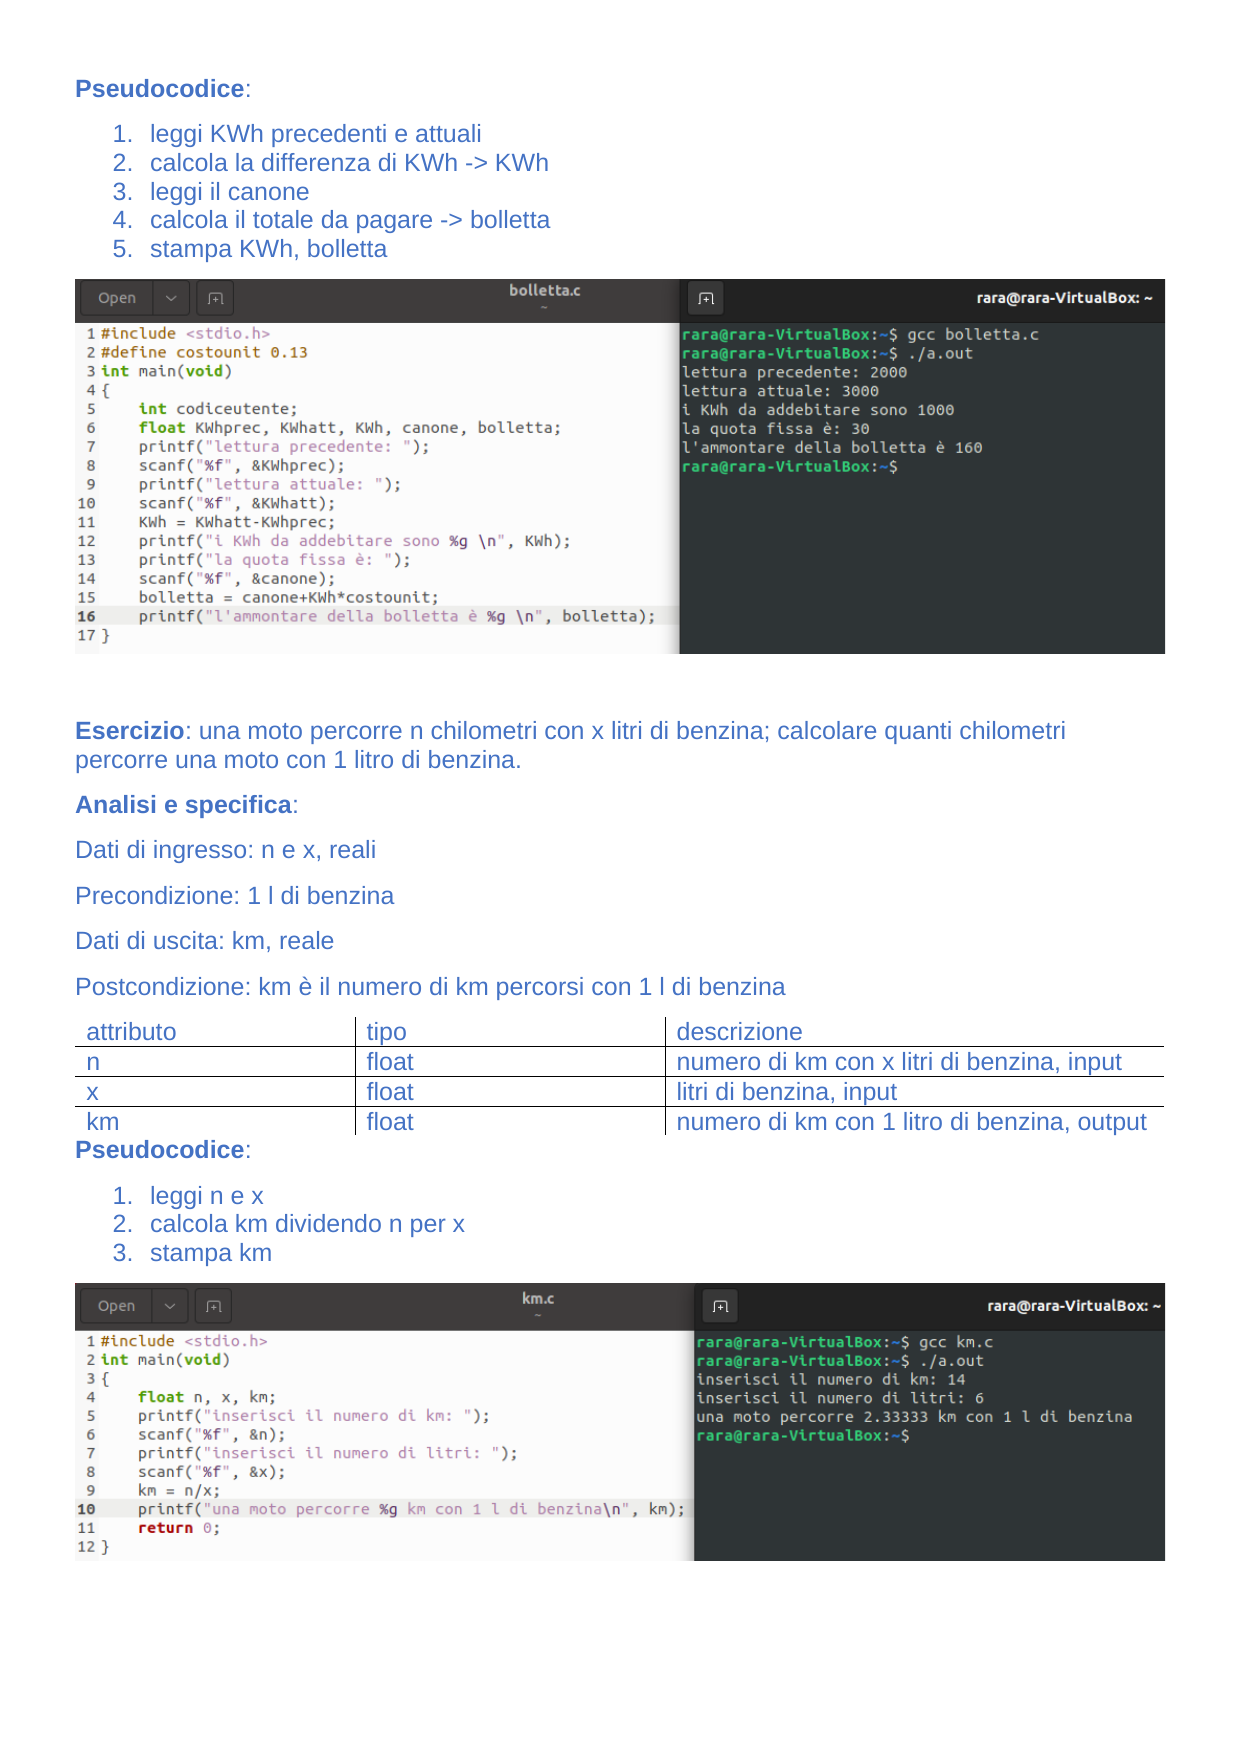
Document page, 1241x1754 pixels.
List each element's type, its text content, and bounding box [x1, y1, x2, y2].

text Precondizione: 1 l di benzina [75, 881, 1165, 910]
table_header attributo [75, 1017, 355, 1046]
text Pseudocodice: [75, 1135, 1165, 1164]
list calcola km dividendo n per x [112, 1209, 1165, 1238]
text Postcondizione: km è il numero di km percorsi con 1 l di benzina [75, 972, 1165, 1001]
table_cell km [75, 1107, 355, 1135]
table_cell x [75, 1077, 355, 1106]
text Pseudocodice: [75, 74, 1165, 103]
list leggi n e x [112, 1181, 1165, 1209]
text Dati di ingresso: n e x, reali [75, 836, 1165, 864]
text Analisi e specifica: [75, 790, 1165, 819]
table_cell float [356, 1047, 665, 1076]
list stampa km [112, 1238, 1165, 1267]
list calcola la differenza di KWh -> KWh [112, 148, 1165, 177]
list stampa KWh, bolletta [112, 234, 1165, 263]
text Esercizio: una moto percorre n chilometri con x litri di benzina; calcolare quanti chilometri percorre una moto con 1 litro di benzina. [75, 716, 1165, 773]
list leggi il canone [112, 177, 1165, 206]
table_header tipo [356, 1017, 665, 1046]
table_cell n [75, 1047, 355, 1076]
table_header descrizione [666, 1017, 1164, 1046]
list calcola il totale da pagare -> bolletta [112, 206, 1165, 234]
table_cell numero di km con x litri di benzina, input [666, 1047, 1164, 1076]
table_cell numero di km con 1 litro di benzina, output [666, 1107, 1164, 1135]
table_cell float [356, 1077, 665, 1106]
list leggi KWh precedenti e attuali [112, 119, 1165, 148]
table_cell float [356, 1107, 665, 1135]
table_cell litri di benzina, input [666, 1077, 1164, 1106]
text Dati di uscita: km, reale [75, 926, 1165, 955]
